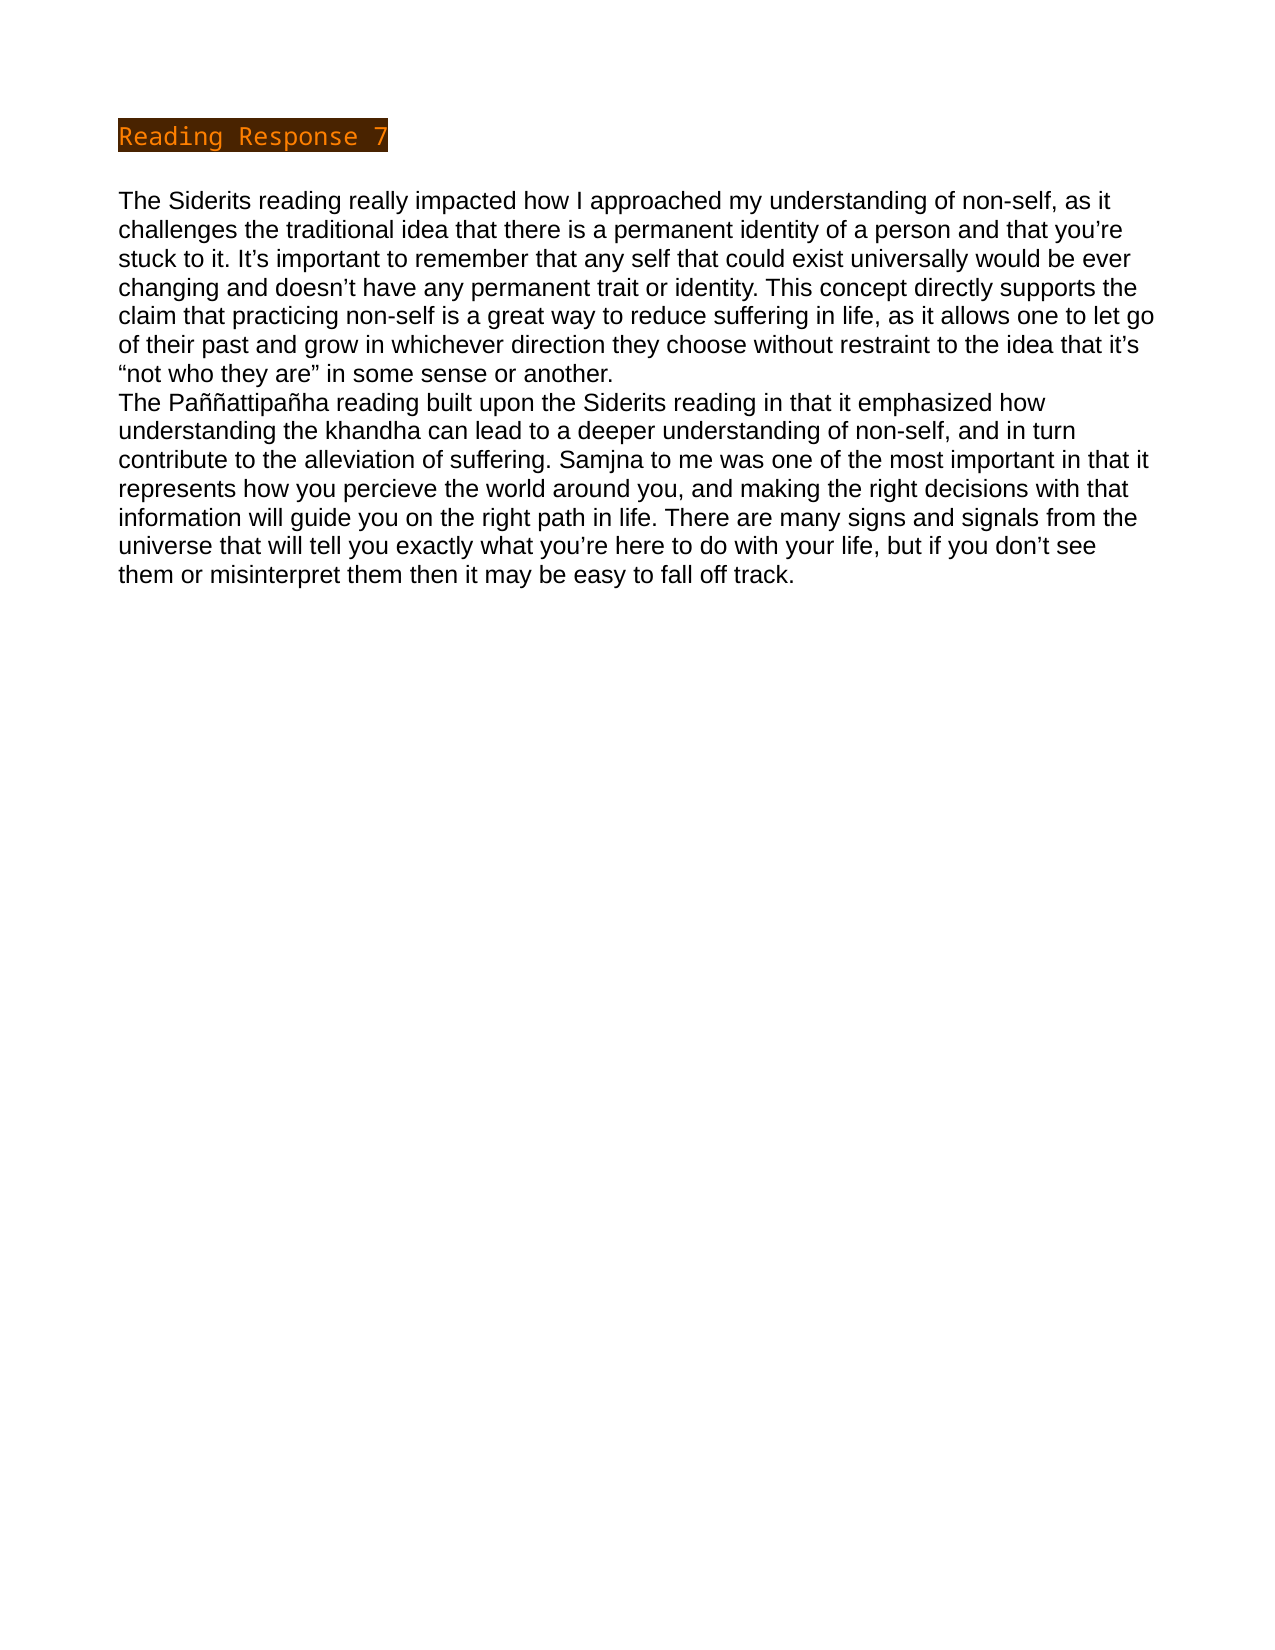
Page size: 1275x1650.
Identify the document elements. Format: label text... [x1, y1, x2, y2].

text Reading Response 7 [118, 118, 1157, 152]
text The Siderits reading really impacted how I approached my understanding of non-self, as it challenges the traditional idea that there is a permanent identity of a person and that you’re stuck to it. It’s important to remember that any self that could exist universally would be ever changing and doesn’t have any permanent trait or identity. This concept directly supports the claim that practicing non-self is a great way to reduce suffering in life, as it allows one to let go of their past and grow in whichever direction they choose without restraint to the idea that it’s “not who they are” in some sense or another. [118, 186, 1157, 387]
text The Paññattipañha reading built upon the Siderits reading in that it emphasized how understanding the khandha can lead to a deeper understanding of non-self, and in turn contribute to the alleviation of suffering. Samjna to me was one of the most important in that it represents how you percieve the world around you, and making the right decisions with that information will guide you on the right path in life. There are many signs and signals from the universe that will tell you exactly what you’re here to do with your life, but if you don’t see them or misinterpret them then it may be easy to fall off track. [118, 387, 1157, 589]
